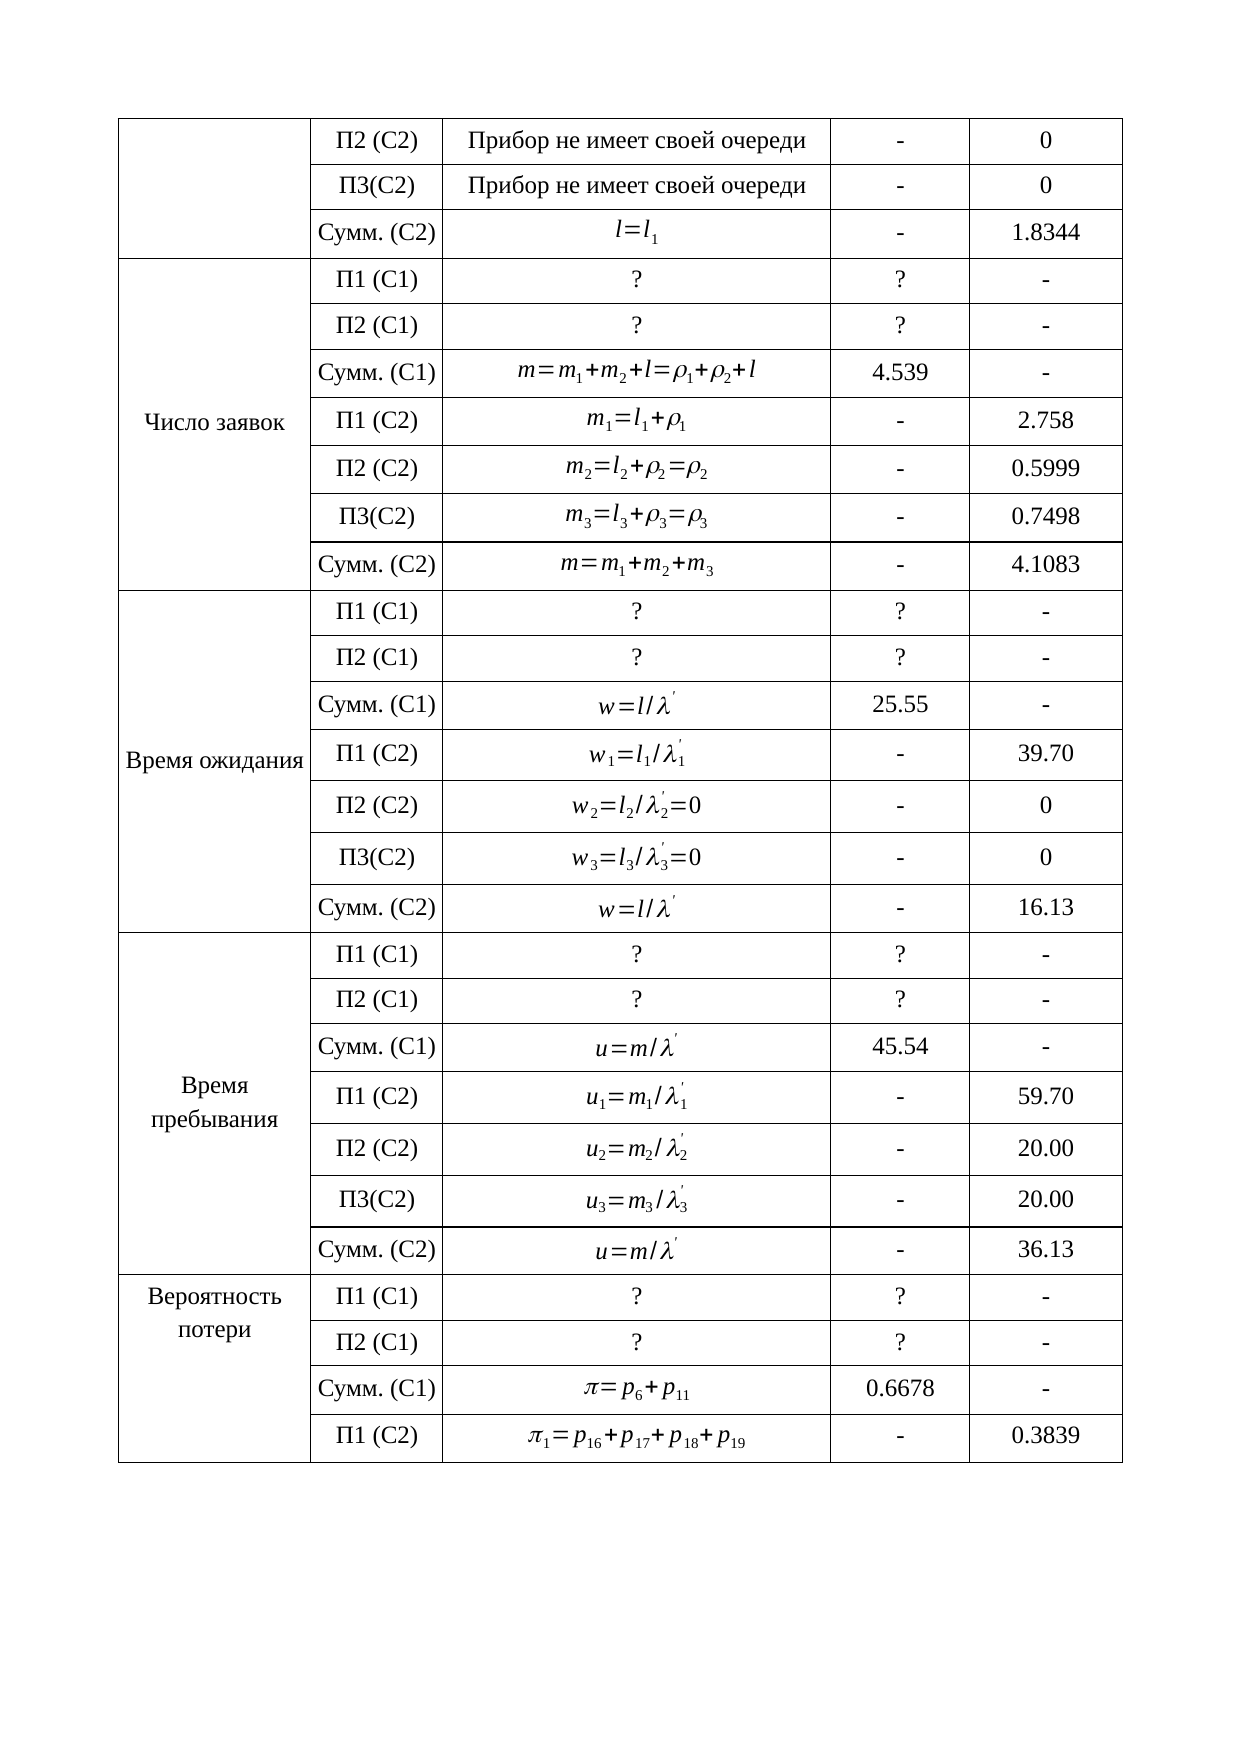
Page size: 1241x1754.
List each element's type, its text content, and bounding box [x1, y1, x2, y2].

table_cell [443, 1366, 830, 1414]
table_cell Время ожидания [119, 591, 310, 932]
table_cell - [970, 979, 1122, 1023]
table_cell 45.54 [831, 1024, 969, 1071]
table_cell 0 [970, 833, 1122, 884]
table_cell - [970, 1024, 1122, 1071]
table_cell 0 [970, 165, 1122, 209]
table_cell П1 (С2) [311, 398, 442, 445]
table_cell Вероятность потери [119, 1275, 310, 1462]
table_cell П1 (С1) [311, 591, 442, 635]
table_cell [443, 1228, 830, 1274]
table_cell Время пребывания [119, 933, 310, 1274]
table_cell - [831, 1415, 969, 1462]
table_cell [443, 1072, 830, 1123]
table_cell ? [831, 979, 969, 1023]
table_cell [443, 1176, 830, 1226]
table_cell 20.00 [970, 1176, 1122, 1226]
table_cell ? [443, 1275, 830, 1320]
table_cell ? [831, 591, 969, 635]
table_cell Сумм. (С1) [311, 682, 442, 729]
table_cell Прибор не имеет своей очереди [443, 119, 830, 164]
table_cell - [831, 1176, 969, 1226]
table_cell [443, 885, 830, 932]
table_cell - [970, 1366, 1122, 1414]
table_cell 0.7498 [970, 494, 1122, 541]
table_cell [443, 446, 830, 493]
table_cell [443, 494, 830, 541]
table_cell П1 (С1) [311, 259, 442, 303]
table_cell - [970, 350, 1122, 397]
table_cell П3(С2) [311, 1176, 442, 1226]
table_cell Сумм. (С1) [311, 1366, 442, 1414]
table_cell - [970, 682, 1122, 729]
table_cell ? [443, 1321, 830, 1365]
table_cell - [970, 1321, 1122, 1365]
table_cell 0 [970, 119, 1122, 164]
table_cell [443, 398, 830, 445]
table_cell 0.6678 [831, 1366, 969, 1414]
table_cell Сумм. (С1) [311, 1024, 442, 1071]
table_cell П2 (С1) [311, 304, 442, 348]
table_cell - [970, 636, 1122, 681]
table_cell 0 [970, 781, 1122, 832]
table_cell ? [831, 933, 969, 977]
table_cell - [831, 165, 969, 209]
table_cell ? [443, 304, 830, 348]
table_cell 16.13 [970, 885, 1122, 932]
table_cell 1.8344 [970, 210, 1122, 257]
table_cell ? [831, 1275, 969, 1320]
table_cell 39.70 [970, 730, 1122, 780]
table_cell [443, 1415, 830, 1462]
table_cell 0.5999 [970, 446, 1122, 493]
table_cell П1 (С2) [311, 1072, 442, 1123]
table_cell [443, 1124, 830, 1174]
table_cell Сумм. (С2) [311, 885, 442, 932]
table_cell - [970, 304, 1122, 348]
table_cell Сумм. (С1) [311, 350, 442, 397]
table_cell ? [443, 636, 830, 681]
table_cell П2 (С2) [311, 446, 442, 493]
table_cell П1 (С1) [311, 933, 442, 977]
table_cell - [831, 730, 969, 780]
table_cell П2 (С2) [311, 781, 442, 832]
table_cell П2 (С1) [311, 636, 442, 681]
table_cell ? [831, 636, 969, 681]
table_cell - [831, 543, 969, 589]
table_cell ? [831, 1321, 969, 1365]
table_cell - [831, 210, 969, 257]
table_cell - [970, 933, 1122, 977]
table_cell [443, 781, 830, 832]
table_cell [443, 350, 830, 397]
table_cell П1 (С1) [311, 1275, 442, 1320]
table_cell ? [831, 259, 969, 303]
table_cell П2 (С2) [311, 119, 442, 164]
table_cell [443, 833, 830, 884]
table_cell ? [831, 304, 969, 348]
table_cell 36.13 [970, 1228, 1122, 1274]
table_cell П3(С2) [311, 833, 442, 884]
table_cell [443, 1024, 830, 1071]
table_cell - [831, 833, 969, 884]
table_cell Сумм. (С2) [311, 210, 442, 257]
table_cell 2.758 [970, 398, 1122, 445]
table_cell - [831, 1228, 969, 1274]
table_cell П2 (С1) [311, 1321, 442, 1365]
table_cell - [831, 781, 969, 832]
table_cell - [831, 398, 969, 445]
table_cell - [831, 1124, 969, 1174]
table_cell П3(С2) [311, 494, 442, 541]
table_cell [443, 210, 830, 257]
table_cell 25.55 [831, 682, 969, 729]
table_cell П2 (С1) [311, 979, 442, 1023]
table_cell П1 (С2) [311, 1415, 442, 1462]
table_cell 4.539 [831, 350, 969, 397]
table_cell ? [443, 259, 830, 303]
table_cell П3(С2) [311, 165, 442, 209]
table_cell - [831, 119, 969, 164]
table_cell П1 (С2) [311, 730, 442, 780]
table_cell Сумм. (С2) [311, 1228, 442, 1274]
table_cell - [831, 1072, 969, 1123]
table_cell 59.70 [970, 1072, 1122, 1123]
table_cell 20.00 [970, 1124, 1122, 1174]
table_cell 0.3839 [970, 1415, 1122, 1462]
table_cell [443, 543, 830, 589]
table_cell ? [443, 933, 830, 977]
table_cell - [831, 494, 969, 541]
table_cell [443, 730, 830, 780]
table_cell Прибор не имеет своей очереди [443, 165, 830, 209]
table_cell - [970, 1275, 1122, 1320]
table_cell Число заявок [119, 259, 310, 589]
table_cell ? [443, 591, 830, 635]
table_cell - [831, 446, 969, 493]
table_cell - [970, 259, 1122, 303]
table_cell Сумм. (С2) [311, 543, 442, 589]
table_cell П2 (С2) [311, 1124, 442, 1174]
table_cell ? [443, 979, 830, 1023]
table_cell - [831, 885, 969, 932]
table_cell - [970, 591, 1122, 635]
table_cell [443, 682, 830, 729]
table_cell 4.1083 [970, 543, 1122, 589]
